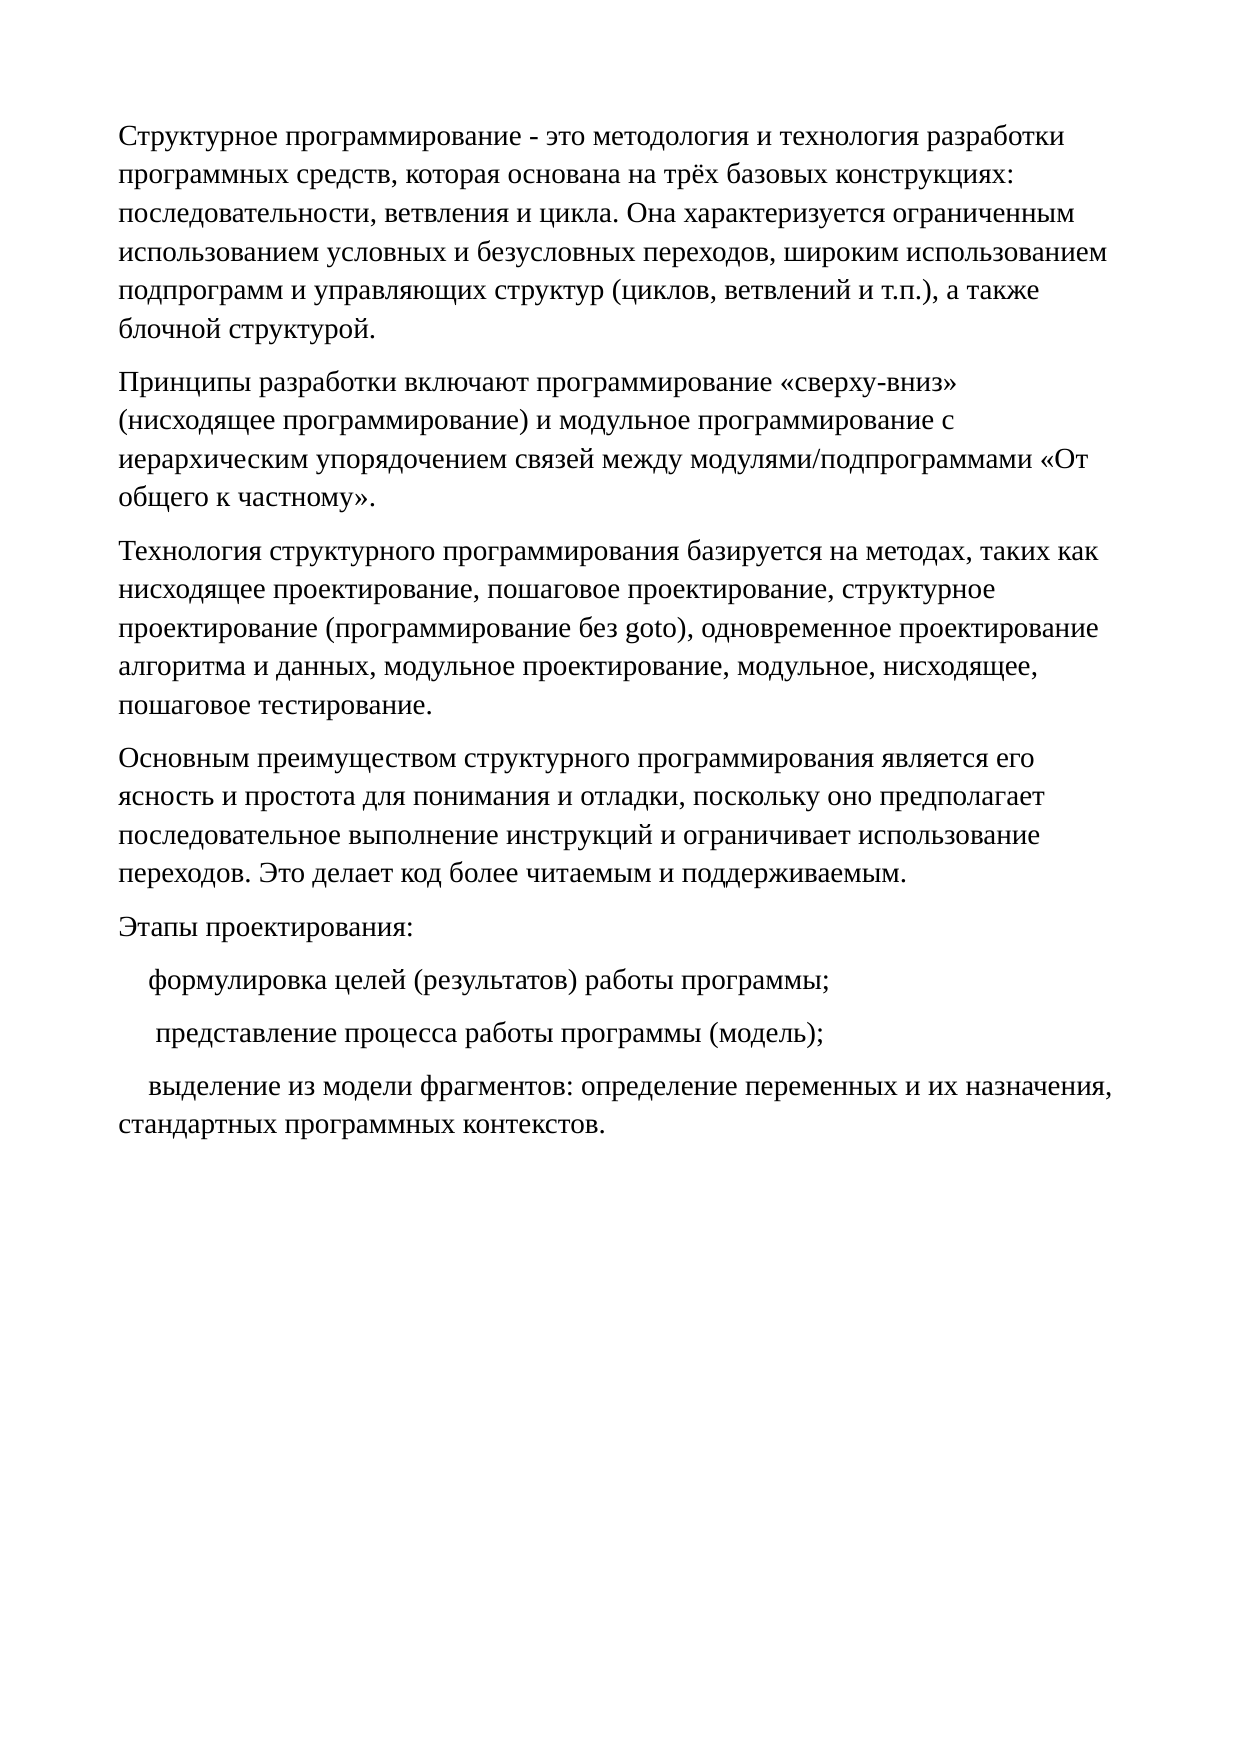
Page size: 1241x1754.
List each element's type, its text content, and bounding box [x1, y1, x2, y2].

text  формулировка целей (результатов) работы программы; [118, 962, 1122, 995]
text  выделение из модели фрагментов: определение переменных и их назначения, стандартных программных контекстов. [118, 1068, 1122, 1140]
text Основным преимуществом структурного программирования является его ясность и простота для понимания и отладки, поскольку оно предполагает последовательное выполнение инструкций и ограничивает использование переходов. Это делает код более читаемым и поддерживаемым. [118, 740, 1122, 889]
text Этапы проектирования: [118, 909, 1122, 942]
text  представление процесса работы программы (модель); [118, 1015, 1122, 1048]
text Структурное программирование - это методология и технология разработки программных средств, которая основана на трёх базовых конструкциях: последовательности, ветвления и цикла. Она характеризуется ограниченным использованием условных и безусловных переходов, широким использованием подпрограмм и управляющих структур (циклов, ветвлений и т.п.), а также блочной структурой. [118, 118, 1122, 344]
text Технология структурного программирования базируется на методах, таких как нисходящее проектирование, пошаговое проектирование, структурное проектирование (программирование без goto), одновременное проектирование алгоритма и данных, модульное проектирование, модульное, нисходящее, пошаговое тестирование. [118, 533, 1122, 720]
text Принципы разработки включают программирование «сверху-вниз» (нисходящее программирование) и модульное программирование с иерархическим упорядочением связей между модулями/подпрограммами «От общего к частному». [118, 364, 1122, 513]
